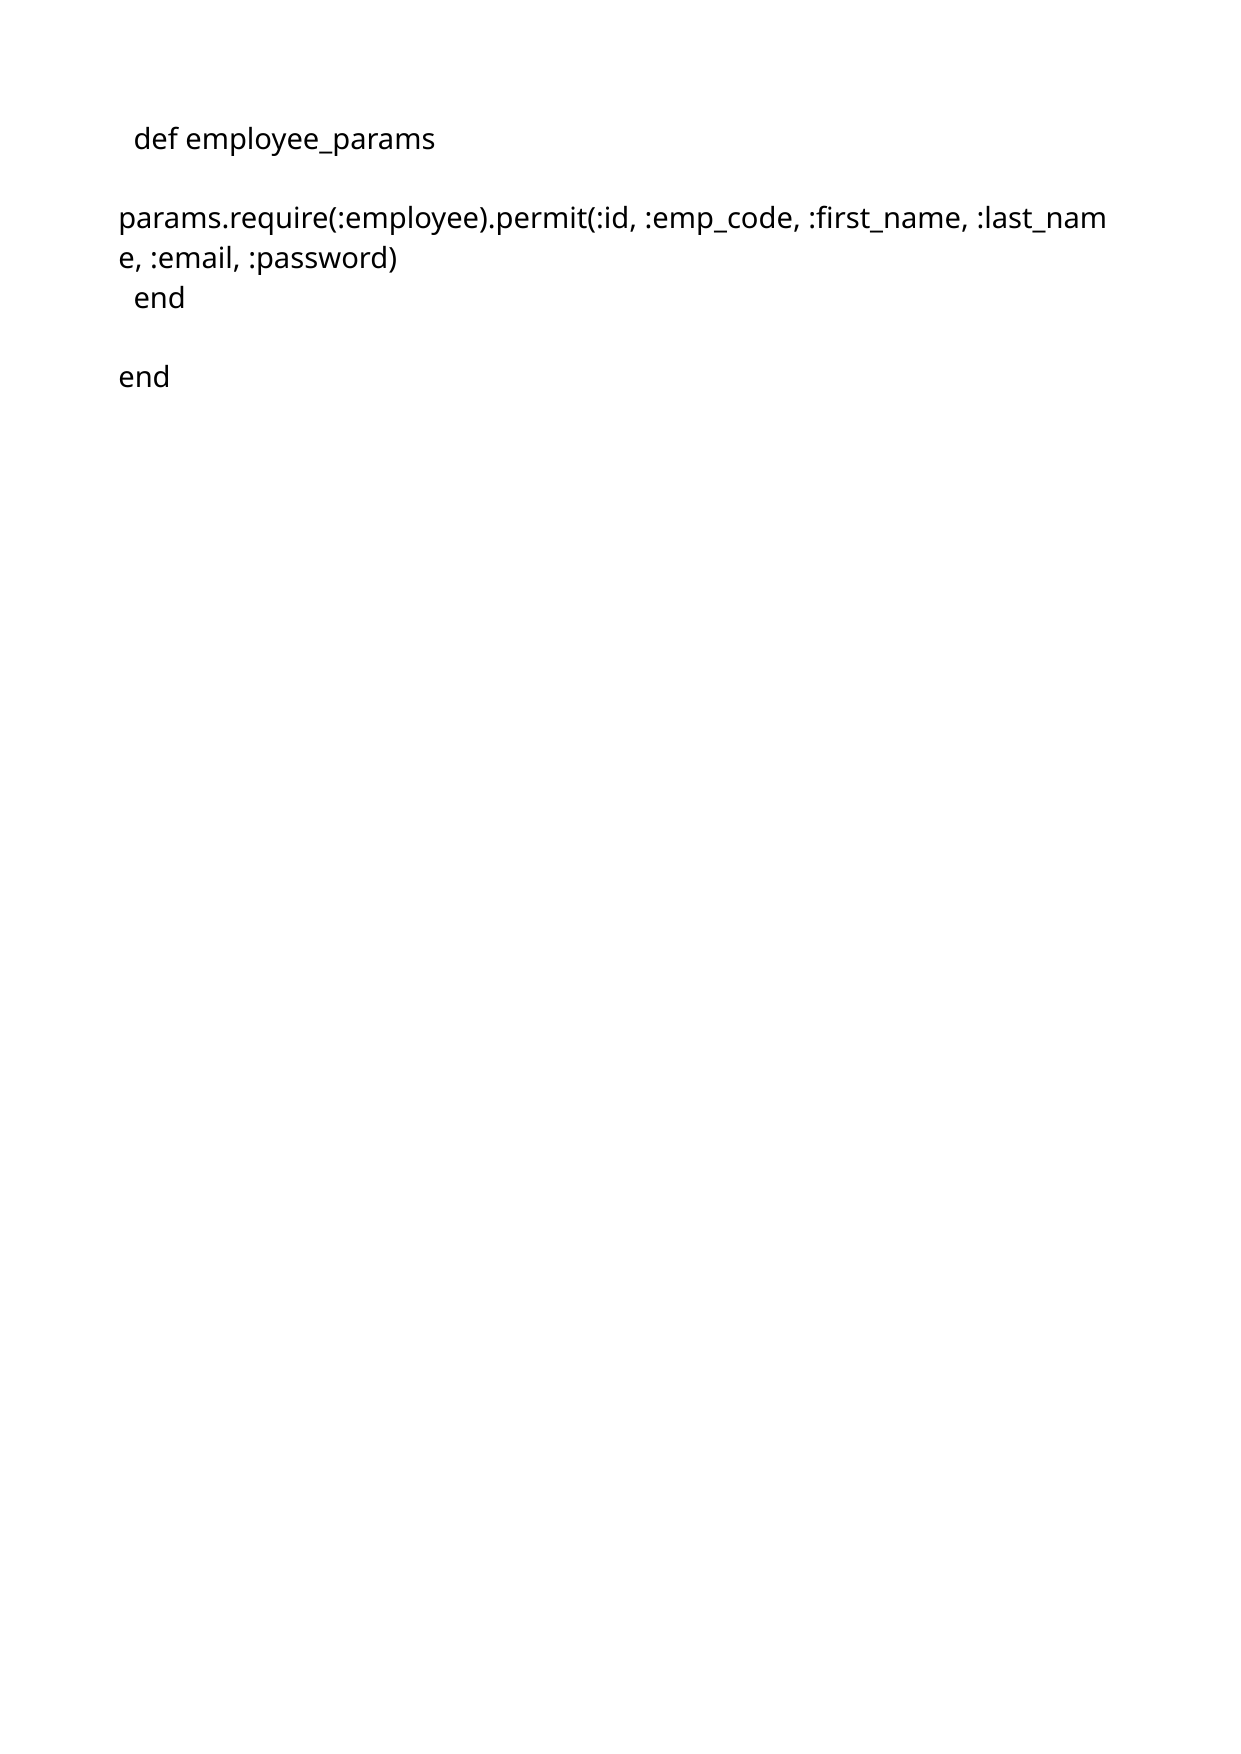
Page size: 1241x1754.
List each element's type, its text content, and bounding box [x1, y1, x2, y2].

text end [118, 277, 1122, 317]
text params.require(:employee).permit(:id, :emp_code, :first_name, :last_name, :email, :password) [118, 158, 1122, 277]
text end [118, 356, 1122, 396]
text def employee_params [118, 118, 1122, 158]
